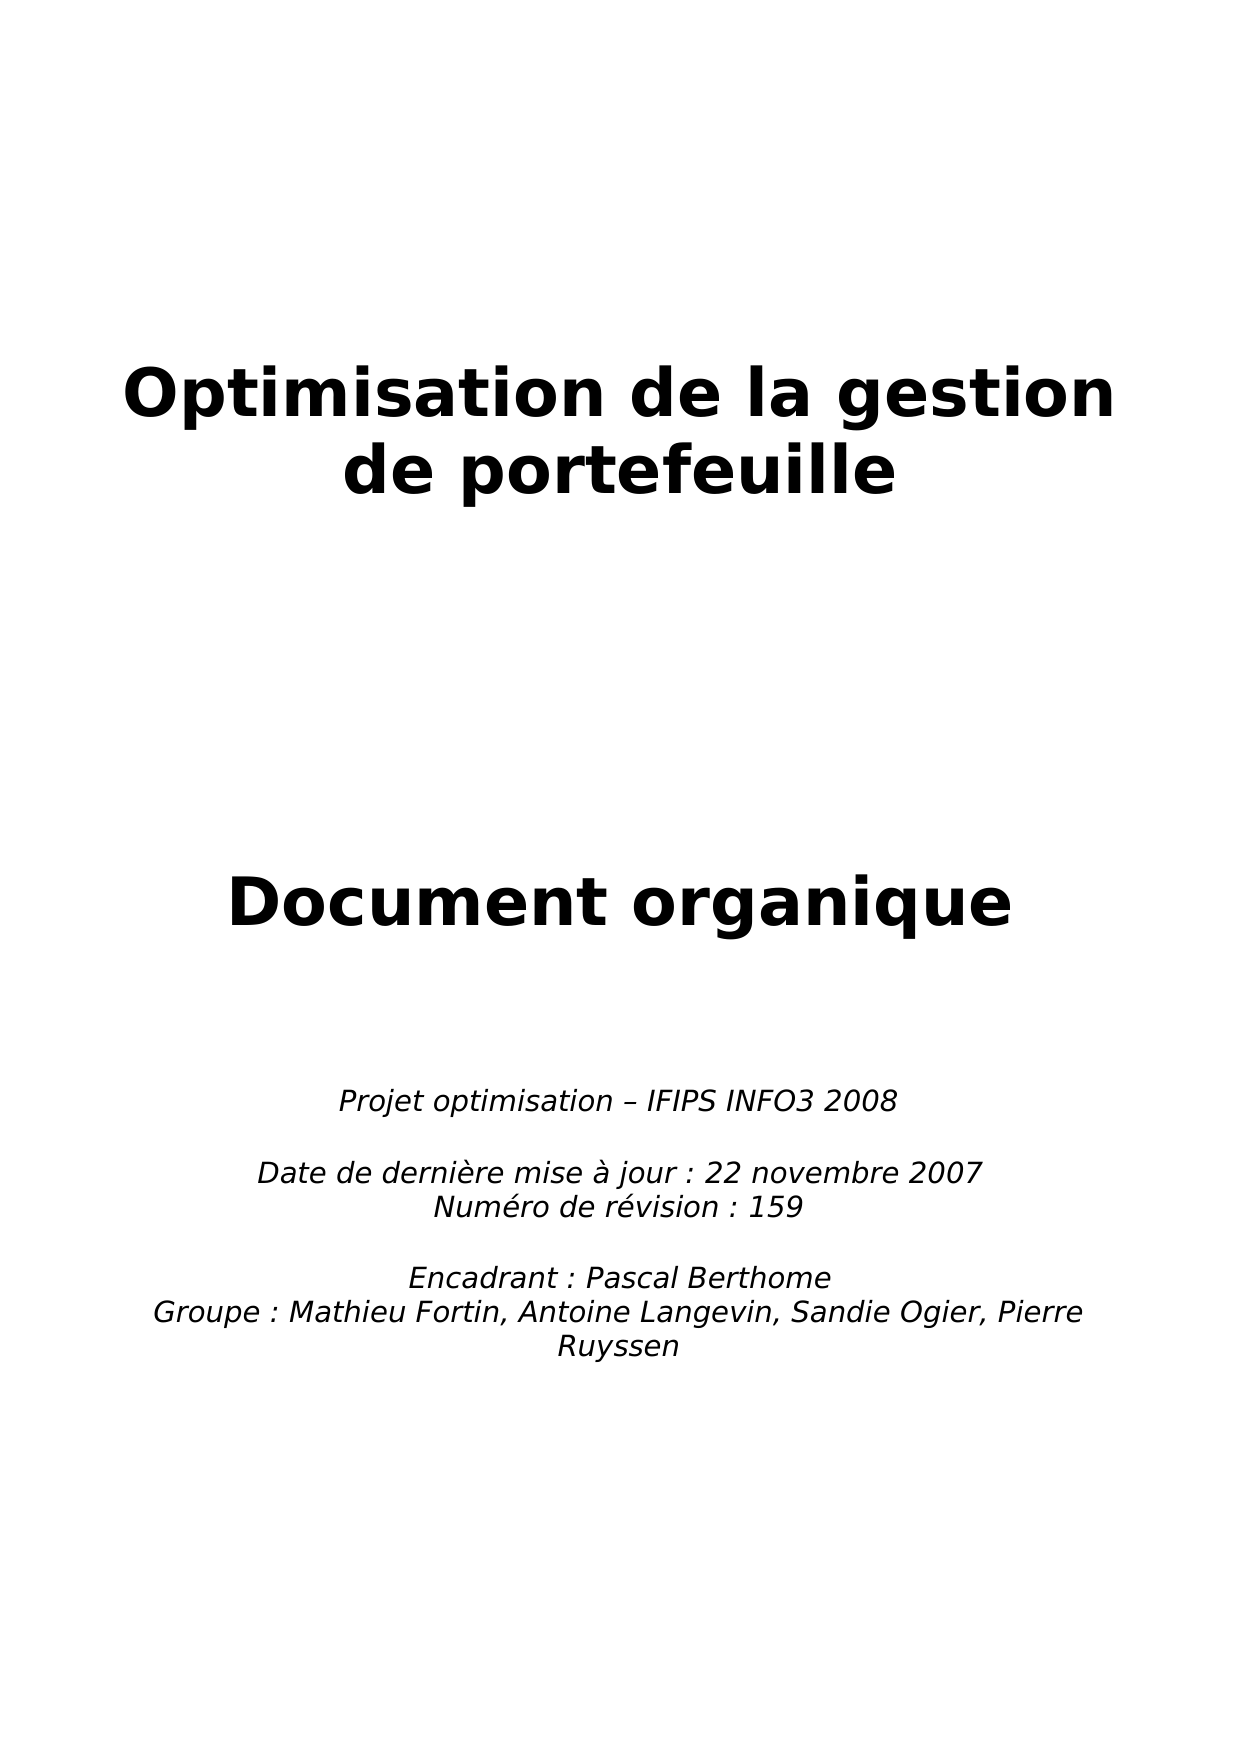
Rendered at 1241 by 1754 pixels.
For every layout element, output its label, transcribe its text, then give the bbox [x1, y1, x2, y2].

title Document organique [118, 864, 1122, 942]
subtitle Encadrant : Pascal Berthome Groupe : Mathieu Fortin, Antoine Langevin, Sandie Ogier, Pierre Ruyssen [118, 1262, 1122, 1363]
subtitle Projet optimisation – IFIPS INFO3 2008 [118, 1085, 1122, 1119]
subtitle Date de dernière mise à jour : 22 novembre 2007 Numéro de révision : 159 [118, 1156, 1122, 1224]
title Optimisation de la gestion de portefeuille [118, 354, 1122, 509]
